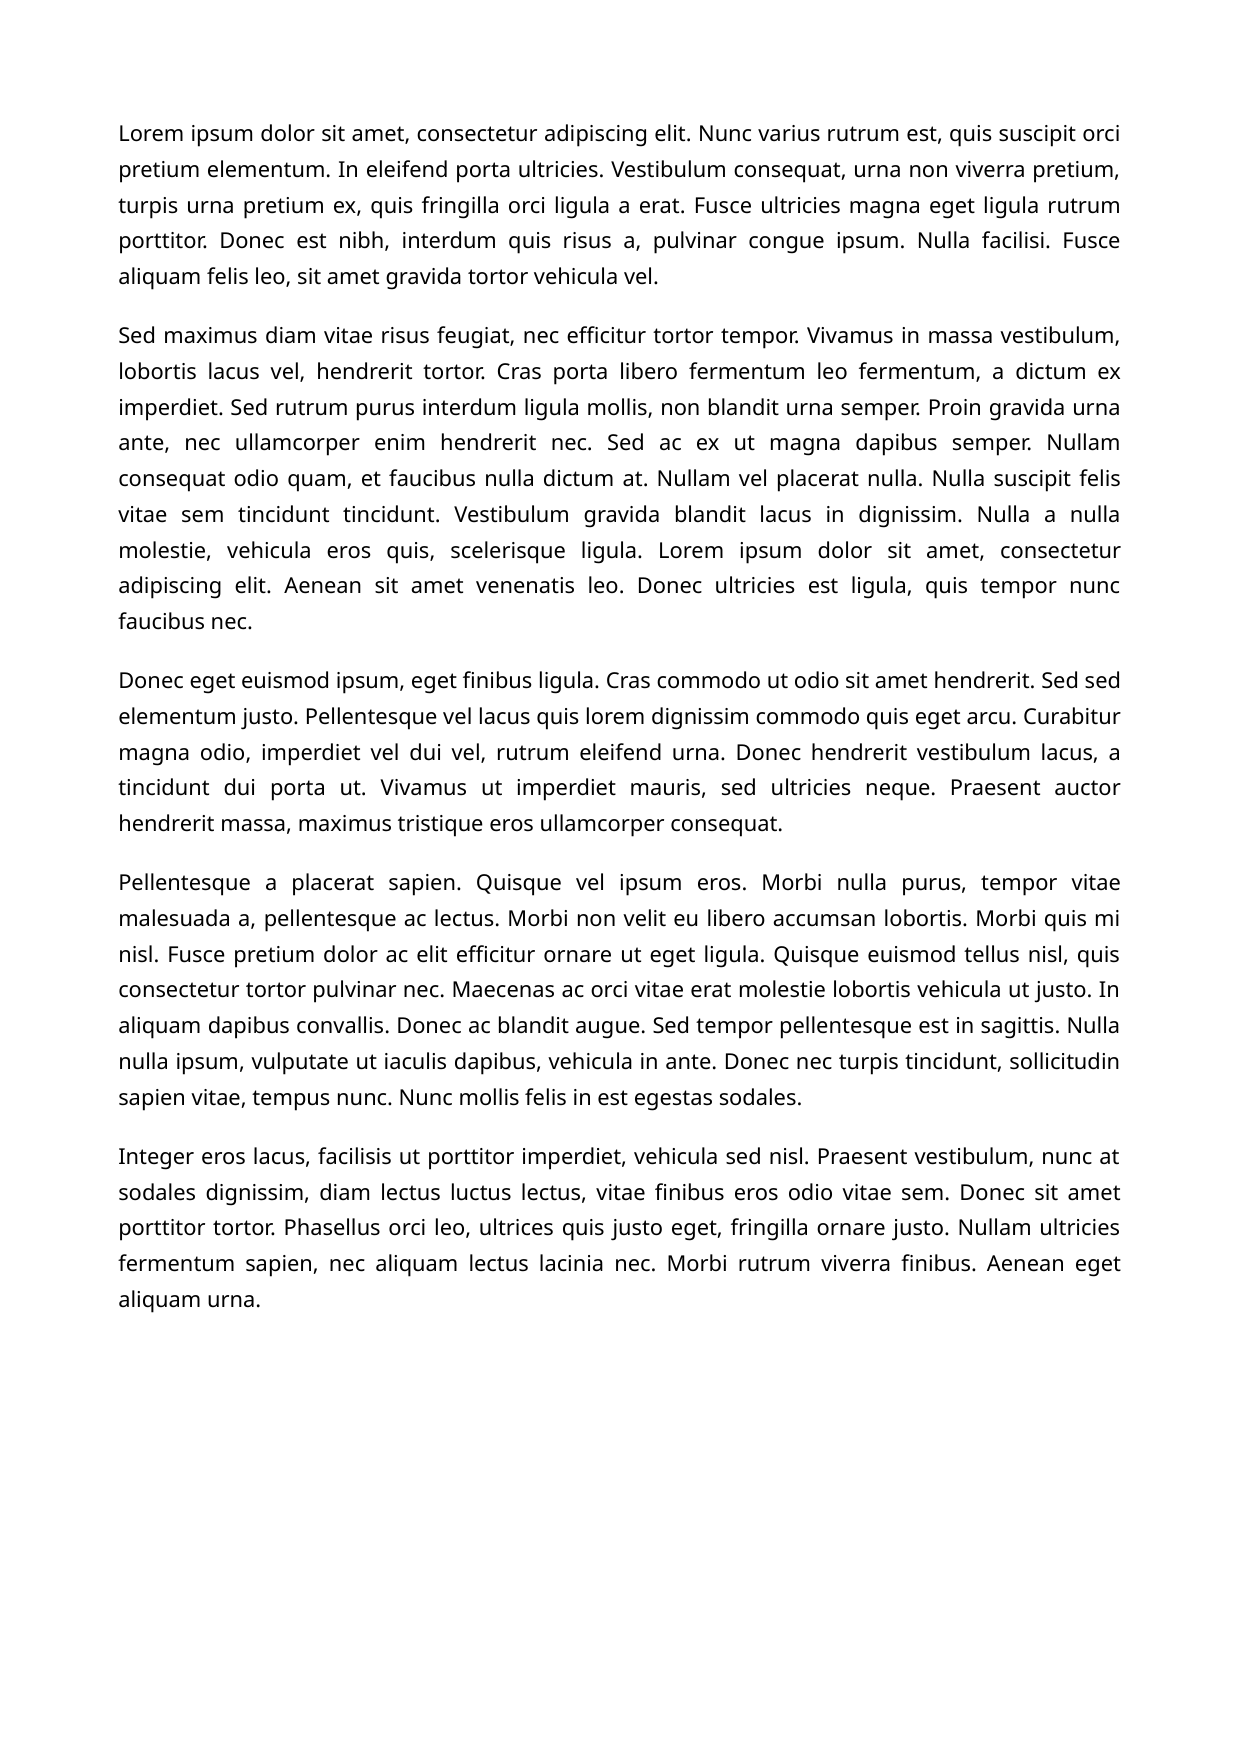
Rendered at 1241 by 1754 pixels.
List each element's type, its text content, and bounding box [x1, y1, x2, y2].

text Sed maximus diam vitae risus feugiat, nec efficitur tortor tempor. Vivamus in massa vestibulum, lobortis lacus vel, hendrerit tortor. Cras porta libero fermentum leo fermentum, a dictum ex imperdiet. Sed rutrum purus interdum ligula mollis, non blandit urna semper. Proin gravida urna ante, nec ullamcorper enim hendrerit nec. Sed ac ex ut magna dapibus semper. Nullam consequat odio quam, et faucibus nulla dictum at. Nullam vel placerat nulla. Nulla suscipit felis vitae sem tincidunt tincidunt. Vestibulum gravida blandit lacus in dignissim. Nulla a nulla molestie, vehicula eros quis, scelerisque ligula. Lorem ipsum dolor sit amet, consectetur adipiscing elit. Aenean sit amet venenatis leo. Donec ultricies est ligula, quis tempor nunc faucibus nec. [118, 320, 1122, 636]
text Donec eget euismod ipsum, eget finibus ligula. Cras commodo ut odio sit amet hendrerit. Sed sed elementum justo. Pellentesque vel lacus quis lorem dignissim commodo quis eget arcu. Curabitur magna odio, imperdiet vel dui vel, rutrum eleifend urna. Donec hendrerit vestibulum lacus, a tincidunt dui porta ut. Vivamus ut imperdiet mauris, sed ultricies neque. Praesent auctor hendrerit massa, maximus tristique eros ullamcorper consequat. [118, 665, 1122, 838]
text Lorem ipsum dolor sit amet, consectetur adipiscing elit. Nunc varius rutrum est, quis suscipit orci pretium elementum. In eleifend porta ultricies. Vestibulum consequat, urna non viverra pretium, turpis urna pretium ex, quis fringilla orci ligula a erat. Fusce ultricies magna eget ligula rutrum porttitor. Donec est nibh, interdum quis risus a, pulvinar congue ipsum. Nulla facilisi. Fusce aliquam felis leo, sit amet gravida tortor vehicula vel. [118, 118, 1122, 291]
text Integer eros lacus, facilisis ut porttitor imperdiet, vehicula sed nisl. Praesent vestibulum, nunc at sodales dignissim, diam lectus luctus lectus, vitae finibus eros odio vitae sem. Donec sit amet porttitor tortor. Phasellus orci leo, ultrices quis justo eget, fringilla ornare justo. Nullam ultricies fermentum sapien, nec aliquam lectus lacinia nec. Morbi rutrum viverra finibus. Aenean eget aliquam urna. [118, 1141, 1122, 1313]
text Pellentesque a placerat sapien. Quisque vel ipsum eros. Morbi nulla purus, tempor vitae malesuada a, pellentesque ac lectus. Morbi non velit eu libero accumsan lobortis. Morbi quis mi nisl. Fusce pretium dolor ac elit efficitur ornare ut eget ligula. Quisque euismod tellus nisl, quis consectetur tortor pulvinar nec. Maecenas ac orci vitae erat molestie lobortis vehicula ut justo. In aliquam dapibus convallis. Donec ac blandit augue. Sed tempor pellentesque est in sagittis. Nulla nulla ipsum, vulputate ut iaculis dapibus, vehicula in ante. Donec nec turpis tincidunt, sollicitudin sapien vitae, tempus nunc. Nunc mollis felis in est egestas sodales. [118, 867, 1122, 1111]
